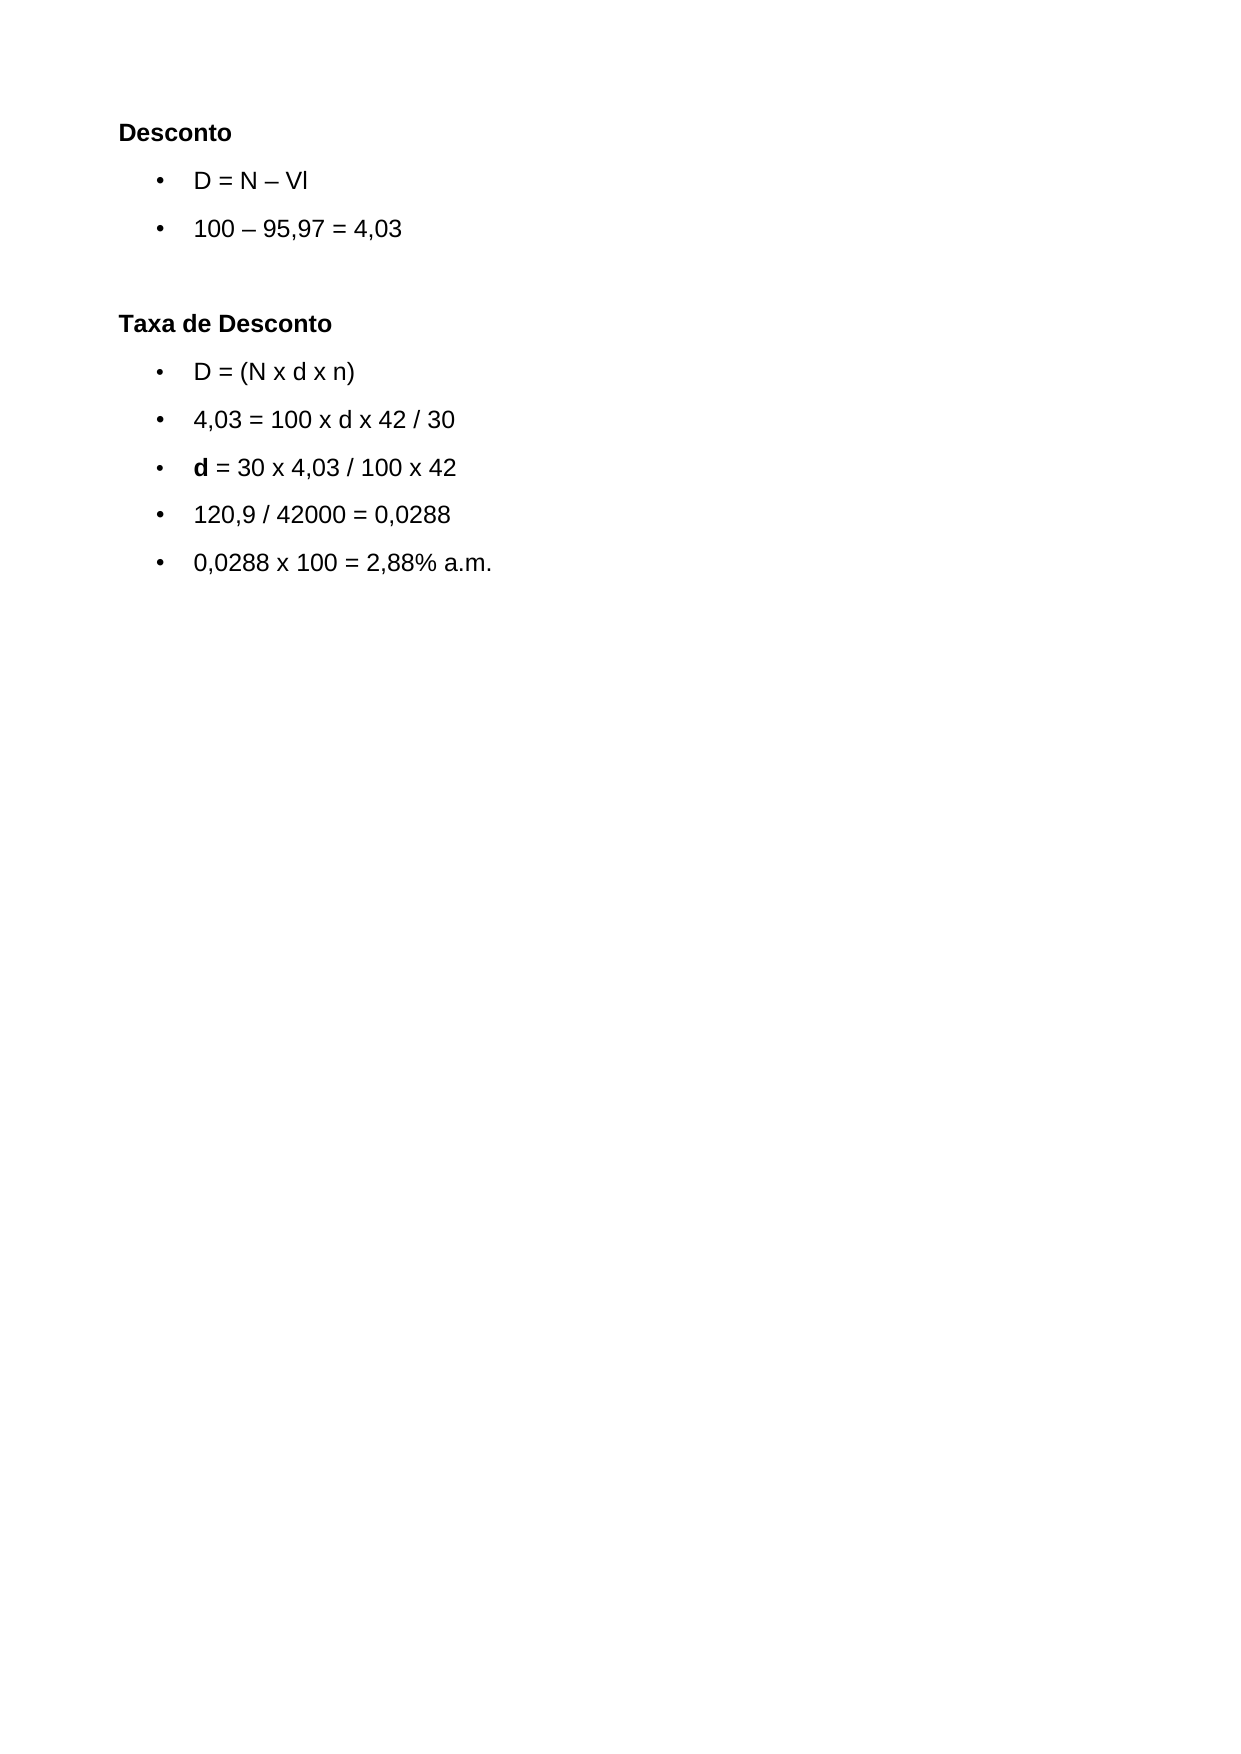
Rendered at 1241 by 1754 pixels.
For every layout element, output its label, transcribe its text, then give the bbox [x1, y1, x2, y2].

text Taxa de Desconto [118, 309, 1122, 338]
list 120,9 / 42000 = 0,0288 [156, 500, 1122, 529]
list 100 – 95,97 = 4,03 [156, 214, 1122, 243]
list 0,0288 x 100 = 2,88% a.m. [156, 548, 1122, 577]
list d = 30 x 4,03 / 100 x 42 [156, 453, 1122, 481]
list D = (N x d x n) [156, 357, 1122, 386]
list D = N – Vl [156, 166, 1122, 195]
text Desconto [118, 118, 1122, 147]
list 4,03 = 100 x d x 42 / 30 [156, 405, 1122, 434]
